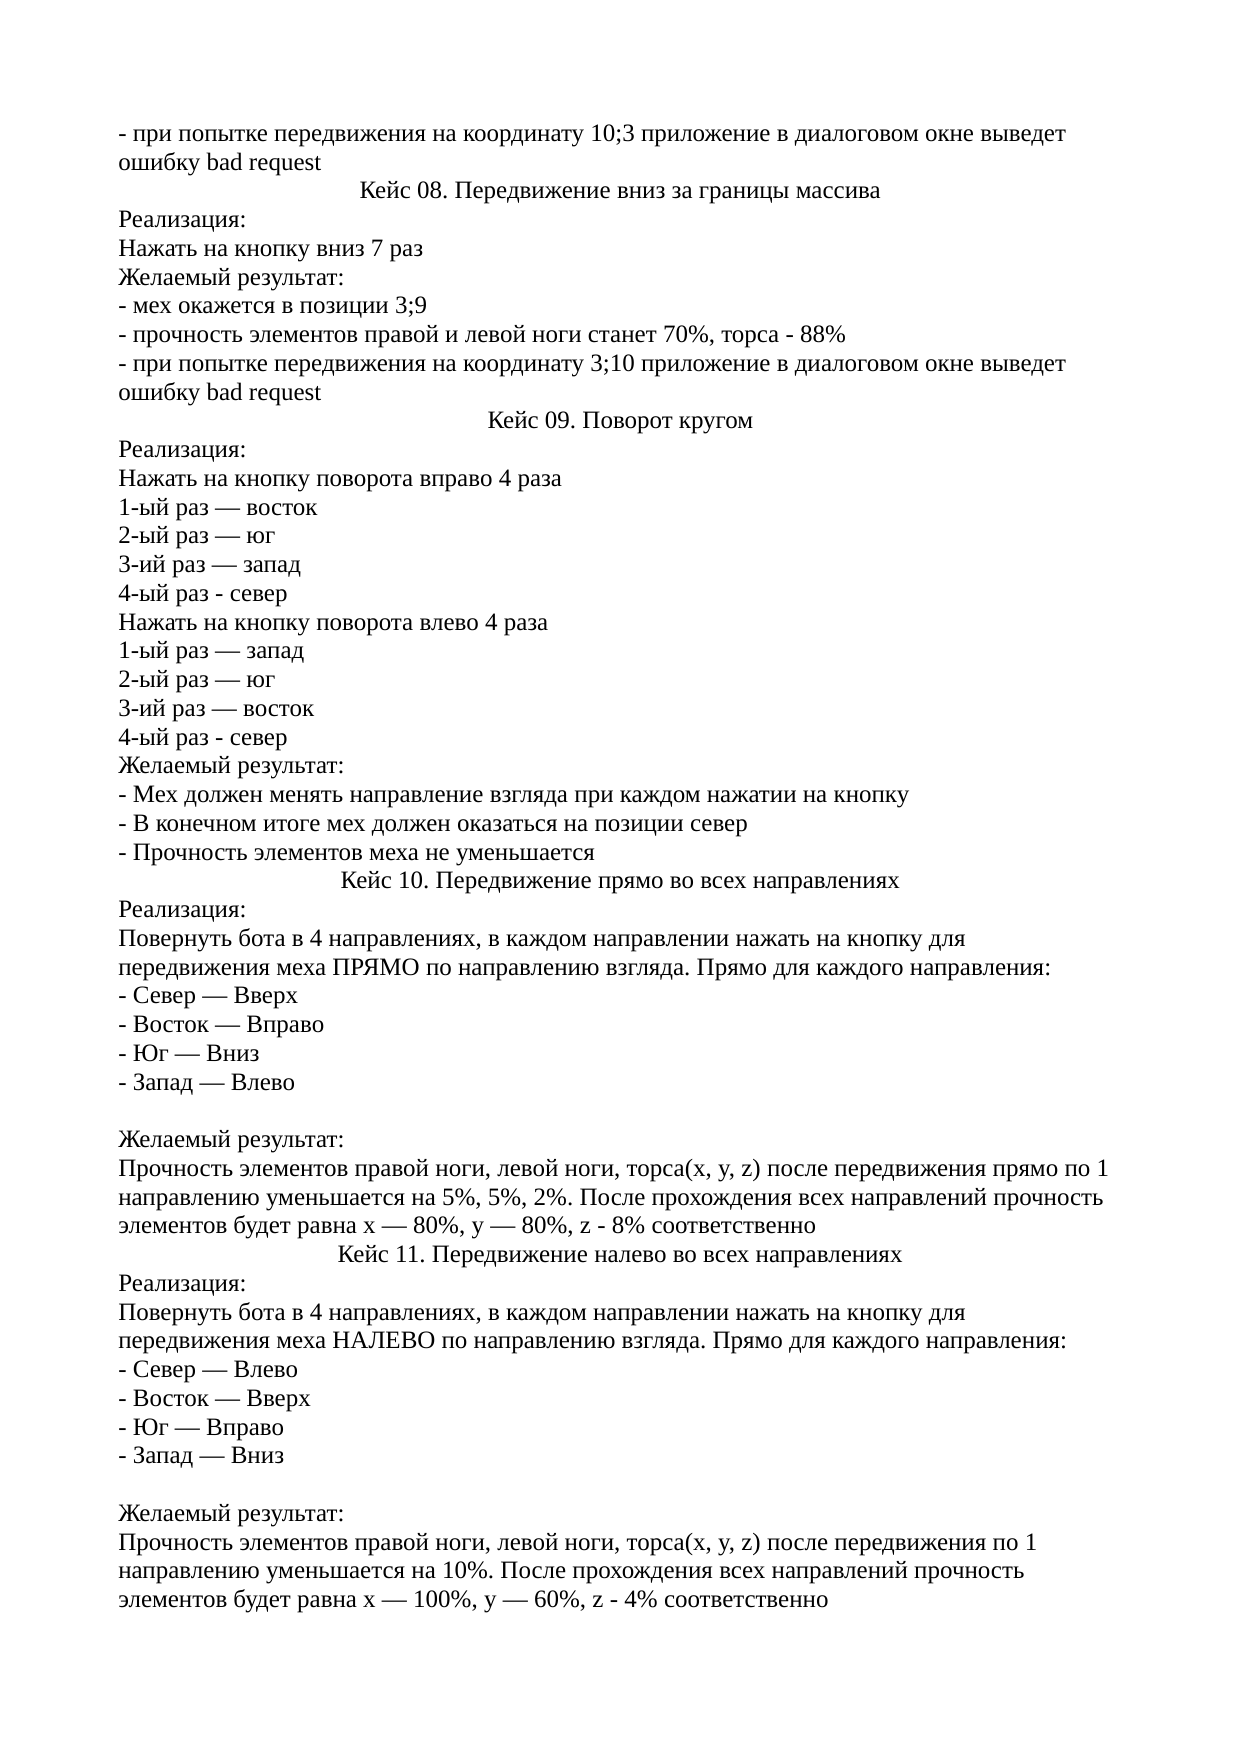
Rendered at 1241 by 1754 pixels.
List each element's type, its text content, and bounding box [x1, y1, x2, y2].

text 3-ий раз — запад [118, 549, 1122, 578]
text 1-ый раз — запад [118, 636, 1122, 664]
text Желаемый результат: [118, 751, 1122, 779]
text - при попытке передвижения на координату 10;3 приложение в диалоговом окне выведет ошибку bad request [118, 118, 1122, 176]
text - Запад — Вниз [118, 1441, 1122, 1469]
text Кейс 09. Поворот кругом [118, 406, 1122, 434]
text - Север — Влево [118, 1354, 1122, 1383]
text Кейс 08. Передвижение вниз за границы массива [118, 176, 1122, 204]
text 1-ый раз — восток [118, 492, 1122, 521]
text 3-ий раз — восток [118, 693, 1122, 722]
text Реализация: [118, 1268, 1122, 1297]
text - Юг — Вправо [118, 1412, 1122, 1441]
text Нажать на кнопку поворота влево 4 раза [118, 607, 1122, 636]
text Реализация: [118, 894, 1122, 923]
text 4-ый раз - север [118, 722, 1122, 751]
text - Юг — Вниз [118, 1038, 1122, 1067]
text Прочность элементов правой ноги, левой ноги, торса(x, y, z) после передвижения прямо по 1 направлению уменьшается на 5%, 5%, 2%. После прохождения всех направлений прочность элементов будет равна x — 80%, y — 80%, z - 8% соответственно [118, 1153, 1122, 1239]
text - В конечном итоге мех должен оказаться на позиции север [118, 808, 1122, 837]
text Кейс 11. Передвижение налево во всех направлениях [118, 1239, 1122, 1268]
text - мех окажется в позиции 3;9 [118, 291, 1122, 319]
text 2-ый раз — юг [118, 664, 1122, 693]
text - Север — Вверх [118, 981, 1122, 1009]
text - Восток — Вправо [118, 1009, 1122, 1038]
text Реализация: [118, 204, 1122, 233]
text Нажать на кнопку вниз 7 раз [118, 233, 1122, 262]
text Кейс 10. Передвижение прямо во всех направлениях [118, 866, 1122, 894]
text Желаемый результат: [118, 262, 1122, 291]
text Нажать на кнопку поворота вправо 4 раза [118, 463, 1122, 492]
text - при попытке передвижения на координату 3;10 приложение в диалоговом окне выведет ошибку bad request [118, 348, 1122, 406]
text 4-ый раз - север [118, 578, 1122, 607]
text Повернуть бота в 4 направлениях, в каждом направлении нажать на кнопку для передвижения меха ПРЯМО по направлению взгляда. Прямо для каждого направления: [118, 923, 1122, 981]
text Желаемый результат: [118, 1498, 1122, 1527]
text - Запад — Влево [118, 1067, 1122, 1096]
text - Мех должен менять направление взгляда при каждом нажатии на кнопку [118, 779, 1122, 808]
text Желаемый результат: [118, 1124, 1122, 1153]
text - Восток — Вверх [118, 1383, 1122, 1412]
text - Прочность элементов меха не уменьшается [118, 837, 1122, 866]
text 2-ый раз — юг [118, 521, 1122, 549]
text - прочность элементов правой и левой ноги станет 70%, торса - 88% [118, 319, 1122, 348]
text Повернуть бота в 4 направлениях, в каждом направлении нажать на кнопку для передвижения меха НАЛЕВО по направлению взгляда. Прямо для каждого направления: [118, 1297, 1122, 1354]
text Реализация: [118, 434, 1122, 463]
text Прочность элементов правой ноги, левой ноги, торса(x, y, z) после передвижения по 1 направлению уменьшается на 10%. После прохождения всех направлений прочность элементов будет равна x — 100%, y — 60%, z - 4% соответственно [118, 1527, 1122, 1613]
